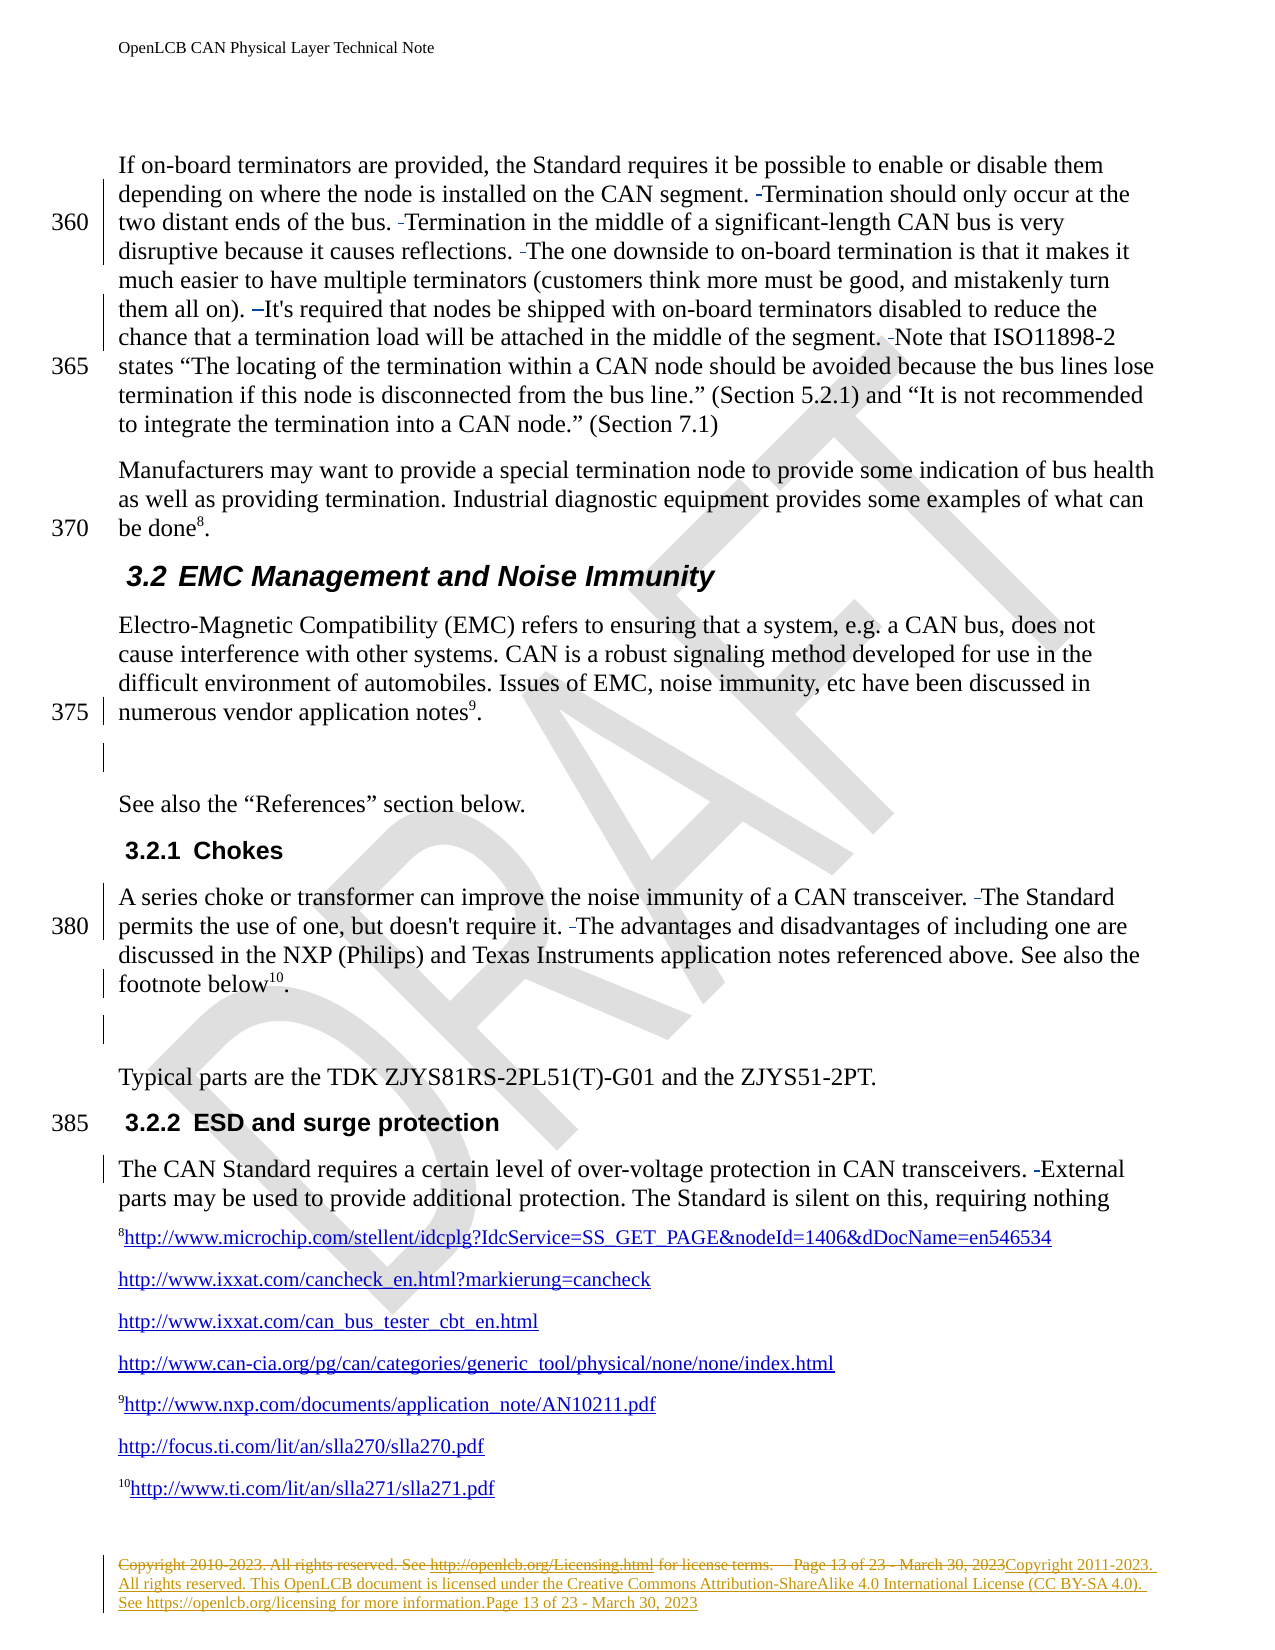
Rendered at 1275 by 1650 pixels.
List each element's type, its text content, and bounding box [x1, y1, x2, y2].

text A series choke or transformer can improve the noise immunity of a CAN transceiver. The Standard permits the use of one, but doesn't require it. The advantages and disadvantages of including one are discussed in the NXP (Philips) and Texas Instruments application notes referenced above. See also the footnote below. [673, 882, 1157, 997]
subtitle ESD and surge protection [447, 1108, 542, 1137]
subtitle [638, 836, 675, 859]
text [871, 789, 1157, 818]
text If on-board terminators are provided, the Standard requires it be possible to enable or disable them depending on where the node is installed on the CAN segment. Termination should only occur at the two distant ends of the bus. Termination in the middle of a significant-length CAN bus is very disruptive because it causes reflections. The one downside to on-board termination is that it makes it much easier to have multiple terminators (customers think more must be good, and mistakenly turn them all on). It's required that nodes be shipped with on-board terminators disabled to reduce the chance that a termination load will be attached in the middle of the segment. Note that ISO11898-2 states “The locating of the termination within a CAN node should be avoided because the bus lines lose termination if this node is disconnected from the bus line.” (Section 5.2.1) and “It is not recommended to integrate the termination into a CAN node.” (Section 7.1) [118, 150, 1157, 437]
text Manufacturers may want to provide a special termination node to provide some indication of bus health as well as providing termination. Industrial diagnostic equipment provides some examples of what can be done. [118, 455, 936, 541]
text Electro-Magnetic Compatibility (EMC) refers to ensuring that a system, e.g. a CAN bus, does not cause interference with other systems. CAN is a robust signaling method developed for use in the difficult environment of automobiles. Issues of EMC, noise immunity, etc have been discussed in numerous vendor application notes. [118, 610, 809, 772]
text http://www.nxp.com/documents/application_note/AN10211.pdf [118, 1392, 1157, 1416]
text A series choke or transformer can improve the noise immunity of a CAN transceiver. The Standard permits the use of one, but doesn't require it. The advantages and disadvantages of including one are discussed in the NXP (Philips) and Texas Instruments application notes referenced above. See also the footnote below. [118, 882, 402, 997]
text http://www.ixxat.com/cancheck_en.html?markierung=cancheck [418, 1267, 1157, 1291]
text The CAN Standard requires a certain level of over-voltage protection in CAN transceivers. External parts may be used to provide additional protection. The Standard is silent on this, requiring nothing beyond the CAN Standard, and OpenLCB makes no recommendations. Manufacturers may want to consider including additional protection, but have to balance the costs and benefits of that. For a longer discussion, see: [276, 1154, 440, 1212]
text Electro-Magnetic Compatibility (EMC) refers to ensuring that a system, e.g. a CAN bus, does not cause interference with other systems. CAN is a robust signaling method developed for use in the difficult environment of automobiles. Issues of EMC, noise immunity, etc have been discussed in numerous vendor application notes. [796, 610, 1157, 772]
text http://focus.ti.com/lit/an/slla270/slla270.pdf [118, 1434, 1157, 1458]
subtitle [501, 836, 620, 865]
text [747, 789, 855, 818]
subtitle ESD and surge protection [558, 1108, 1157, 1137]
text Typical parts are the TDK ZJYS81RS-2PL51(T)-G01 and the ZJYS51-2PT. [197, 1062, 392, 1090]
subtitle ESD and surge protection [118, 1108, 213, 1137]
subtitle EMC Management and Noise Immunity [680, 559, 988, 593]
text A series choke or transformer can improve the noise immunity of a CAN transceiver. The Standard permits the use of one, but doesn't require it. The advantages and disadvantages of including one are discussed in the NXP (Philips) and Texas Instruments application notes referenced above. See also the footnote below. [539, 882, 698, 997]
subtitle EMC Management and Noise Immunity [1000, 559, 1157, 593]
subtitle Chokes [118, 836, 379, 865]
text http://www.microchip.com/stellent/idcplg?IdcService=SS_GET_PAGE&nodeId=1406&dDocName=en546534 [118, 1225, 325, 1249]
text [610, 789, 709, 818]
text Typical parts are the TDK ZJYS81RS-2PL51(T)-G01 and the ZJYS51-2PT. [411, 1062, 495, 1090]
subtitle EMC Management and Noise Immunity [118, 559, 656, 593]
text http://www.microchip.com/stellent/idcplg?IdcService=SS_GET_PAGE&nodeId=1406&dDocName=en546534 [459, 1225, 1157, 1249]
subtitle [407, 845, 485, 865]
text See also the “References” section below. [118, 789, 593, 818]
subtitle [701, 836, 813, 865]
text Typical parts are the TDK ZJYS81RS-2PL51(T)-G01 and the ZJYS51-2PT. [512, 1062, 1157, 1090]
text http://www.ixxat.com/cancheck_en.html?markierung=cancheck [118, 1267, 364, 1288]
text The CAN Standard requires a certain level of over-voltage protection in CAN transceivers. External parts may be used to provide additional protection. The Standard is silent on this, requiring nothing beyond the CAN Standard, and OpenLCB makes no recommendations. Manufacturers may want to consider including additional protection, but have to balance the costs and benefits of that. For a longer discussion, see: [470, 1154, 1157, 1212]
text The CAN Standard requires a certain level of over-voltage protection in CAN transceivers. External parts may be used to provide additional protection. The Standard is silent on this, requiring nothing beyond the CAN Standard, and OpenLCB makes no recommendations. Manufacturers may want to consider including additional protection, but have to balance the costs and benefits of that. For a longer discussion, see: [118, 1154, 288, 1212]
text Manufacturers may want to provide a special termination node to provide some indication of bus health as well as providing termination. Industrial diagnostic equipment provides some examples of what can be done. [896, 455, 1157, 541]
subtitle ESD and surge protection [230, 1108, 426, 1137]
text http://www.ixxat.com/can_bus_tester_cbt_en.html [118, 1309, 1157, 1333]
text Electro-Magnetic Compatibility (EMC) refers to ensuring that a system, e.g. a CAN bus, does not cause interference with other systems. CAN is a robust signaling method developed for use in the difficult environment of automobiles. Issues of EMC, noise immunity, etc have been discussed in numerous vendor application notes. [692, 610, 842, 684]
subtitle [826, 836, 1157, 865]
text http://www.ti.com/lit/an/slla271/slla271.pdf [118, 1476, 1157, 1500]
text http://www.can-cia.org/pg/can/categories/generic_tool/physical/none/none/index.html [118, 1351, 1157, 1375]
text A series choke or transformer can improve the noise immunity of a CAN transceiver. The Standard permits the use of one, but doesn't require it. The advantages and disadvantages of including one are discussed in the NXP (Philips) and Texas Instruments application notes referenced above. See also the footnote below. [361, 882, 515, 997]
